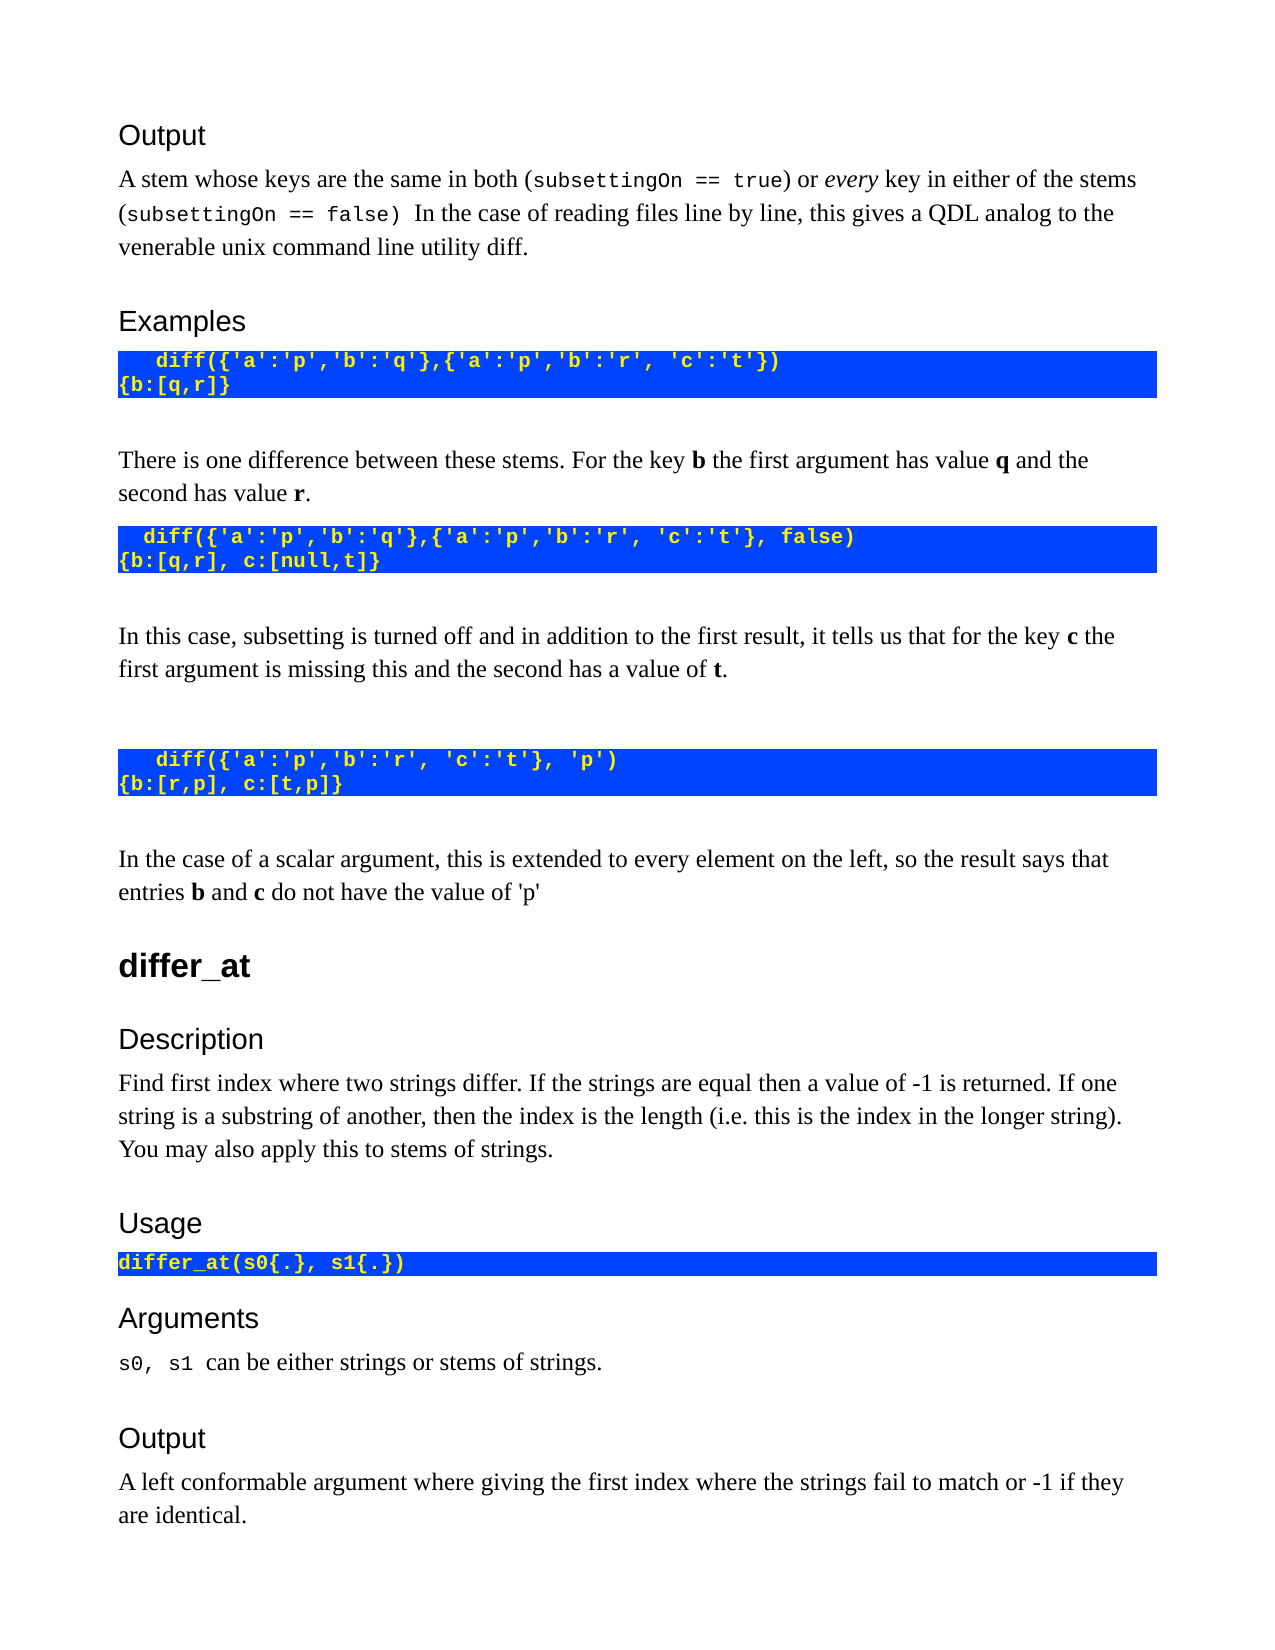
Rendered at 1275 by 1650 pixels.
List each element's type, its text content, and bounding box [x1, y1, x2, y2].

text {b:[q,r]} [118, 374, 1157, 398]
text diff({'a':'p','b':'q'},{'a':'p','b':'r', 'c':'t'}) [118, 351, 1157, 374]
text {b:[q,r], c:[null,t]} [118, 550, 1157, 573]
text A stem whose keys are the same in both (subsettingOn == true) or every key in either of the stems (subsettingOn == false) In the case of reading files line by line, this gives a QDL analog to the venerable unix command line utility diff. [118, 164, 1157, 261]
subtitle Arguments [118, 1301, 1157, 1334]
text {b:[r,p], c:[t,p]} [118, 773, 1157, 796]
text diff({'a':'p','b':'q'},{'a':'p','b':'r', 'c':'t'}, false) [118, 526, 1157, 550]
text differ_at(s0{.}, s1{.}) [118, 1252, 1157, 1276]
subtitle Description [118, 1022, 1157, 1055]
text diff({'a':'p','b':'r', 'c':'t'}, 'p') [118, 749, 1157, 773]
subtitle Usage [118, 1206, 1157, 1240]
text In the case of a scalar argument, this is extended to every element on the left, so the result says that entries b and c do not have the value of 'p' [118, 844, 1157, 906]
subtitle Output [118, 1421, 1157, 1454]
text s0, s1 can be either strings or stems of strings. [118, 1347, 1157, 1377]
subtitle Examples [118, 304, 1157, 338]
text Find first index where two strings differ. If the strings are equal then a value of -1 is returned. If one string is a substring of another, then the index is the length (i.e. this is the index in the longer string). You may also apply this to stems of strings. [118, 1068, 1157, 1162]
text A left conformable argument where giving the first index where the strings fail to match or -1 if they are identical. [118, 1467, 1157, 1528]
text There is one difference between these stems. For the key b the first argument has value q and the second has value r. [118, 445, 1157, 507]
subtitle Output [118, 118, 1157, 152]
subtitle differ_at [118, 946, 1157, 984]
text In this case, subsetting is turned off and in addition to the first result, it tells us that for the key c the first argument is missing this and the second has a value of t. [118, 621, 1157, 683]
